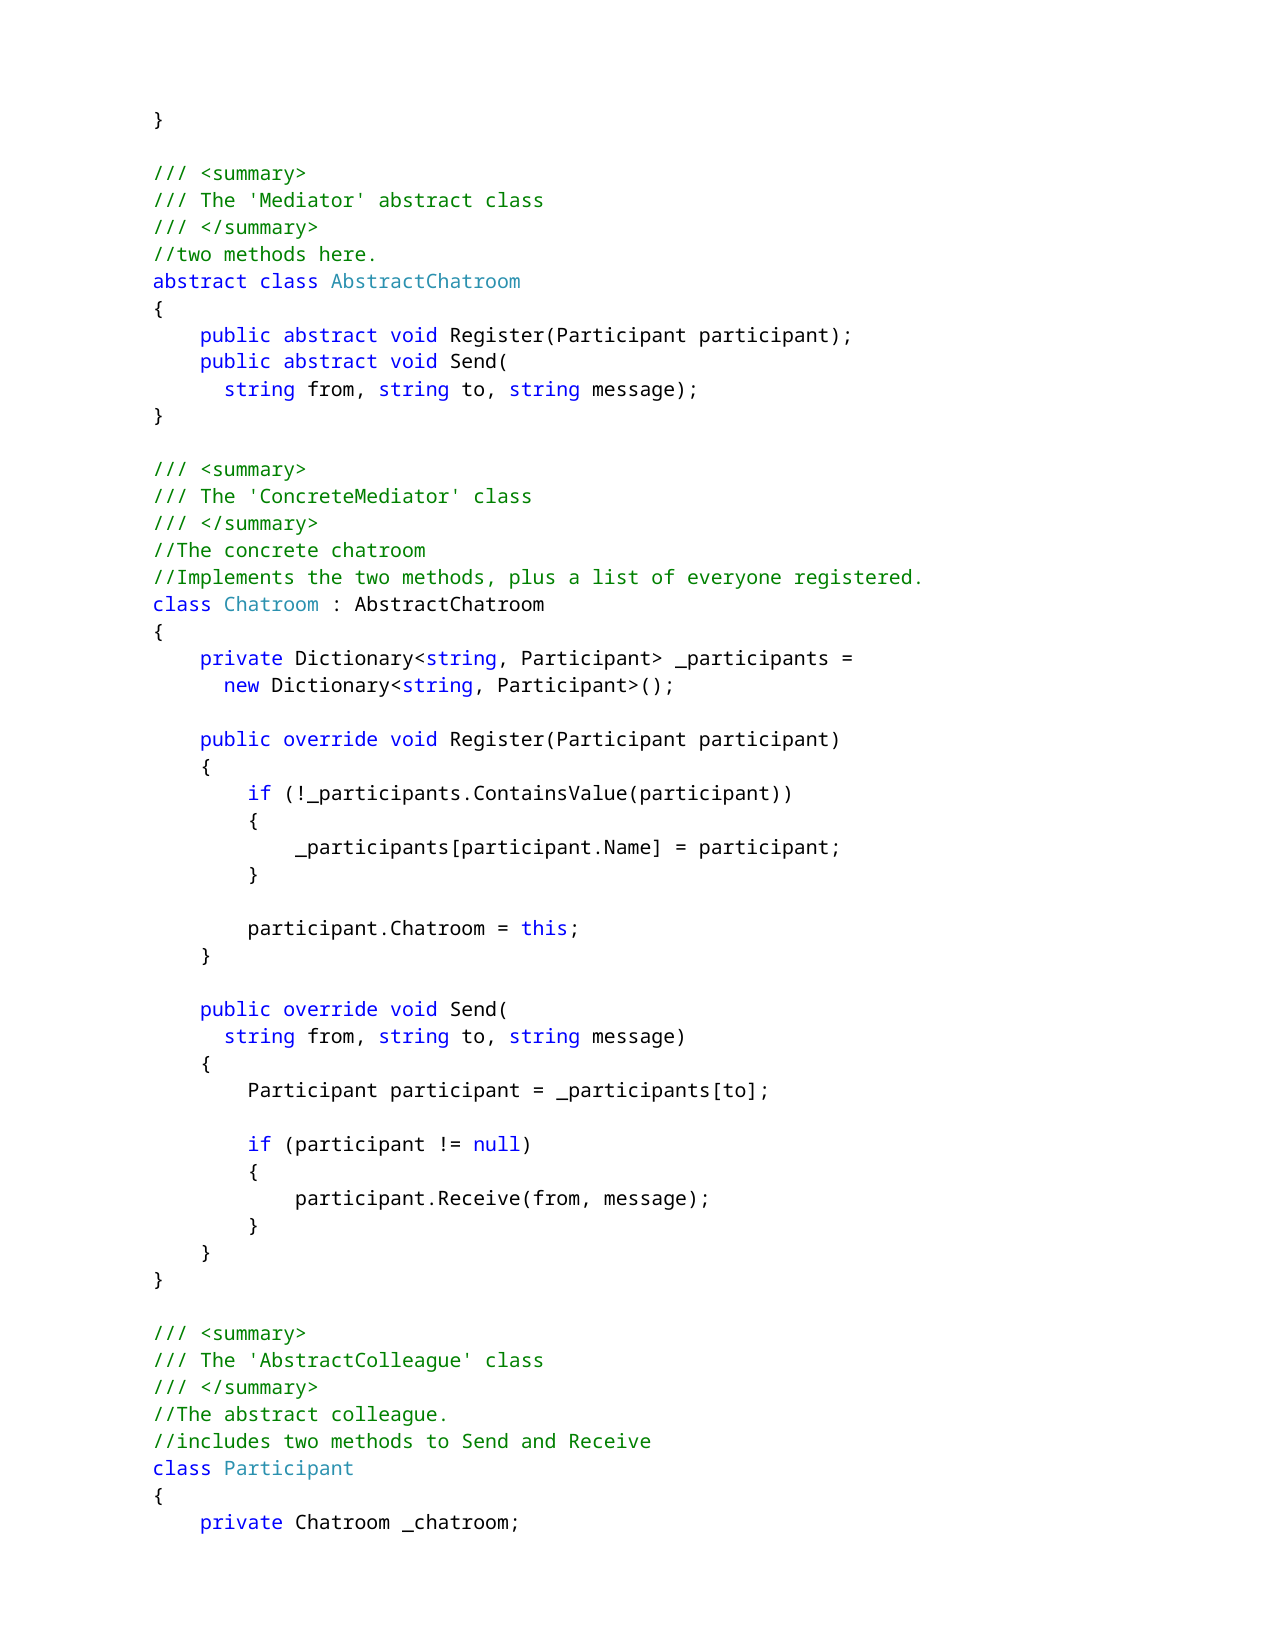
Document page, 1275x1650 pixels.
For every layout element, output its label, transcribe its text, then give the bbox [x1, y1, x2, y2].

text _participants[participant.Name] = participant; [105, 833, 1170, 860]
text } [105, 105, 1170, 132]
text new Dictionary<string, Participant>(); [105, 672, 1170, 698]
text if (participant != null) [105, 1130, 1170, 1157]
text /// The 'ConcreteMediator' class [105, 483, 1170, 510]
text //includes two methods to Send and Receive [105, 1427, 1170, 1454]
text class Chatroom : AbstractChatroom [105, 591, 1170, 618]
text { [105, 752, 1170, 779]
text /// The 'AbstractColleague' class [105, 1346, 1170, 1373]
text //Implements the two methods, plus a list of everyone registered. [105, 564, 1170, 591]
text public abstract void Register(Participant participant); [105, 321, 1170, 348]
text if (!_participants.ContainsValue(participant)) [105, 779, 1170, 806]
text string from, string to, string message); [105, 375, 1170, 402]
text private Chatroom _chatroom; [105, 1508, 1170, 1535]
text } [105, 1265, 1170, 1292]
text /// <summary> [105, 456, 1170, 483]
text { [105, 1481, 1170, 1508]
text { [105, 294, 1170, 321]
text Participant participant = _participants[to]; [105, 1076, 1170, 1103]
text /// <summary> [105, 159, 1170, 186]
text public override void Register(Participant participant) [105, 726, 1170, 752]
text string from, string to, string message) [105, 1022, 1170, 1049]
text public override void Send( [105, 995, 1170, 1022]
text /// </summary> [105, 213, 1170, 240]
text { [105, 618, 1170, 644]
text } [105, 860, 1170, 887]
text participant.Chatroom = this; [105, 914, 1170, 941]
text { [105, 806, 1170, 833]
text { [105, 1049, 1170, 1076]
text } [105, 1238, 1170, 1265]
text } [105, 1211, 1170, 1238]
text participant.Receive(from, message); [105, 1184, 1170, 1211]
text class Participant [105, 1454, 1170, 1481]
text /// </summary> [105, 510, 1170, 537]
text } [105, 402, 1170, 429]
text private Dictionary<string, Participant> _participants = [105, 644, 1170, 672]
text public abstract void Send( [105, 348, 1170, 375]
text //The abstract colleague. [105, 1400, 1170, 1427]
text /// </summary> [105, 1373, 1170, 1400]
text //two methods here. [105, 240, 1170, 267]
text { [105, 1157, 1170, 1184]
text //The concrete chatroom [105, 537, 1170, 564]
text /// The 'Mediator' abstract class [105, 186, 1170, 213]
text } [105, 941, 1170, 968]
text abstract class AbstractChatroom [105, 267, 1170, 294]
text /// <summary> [105, 1319, 1170, 1346]
